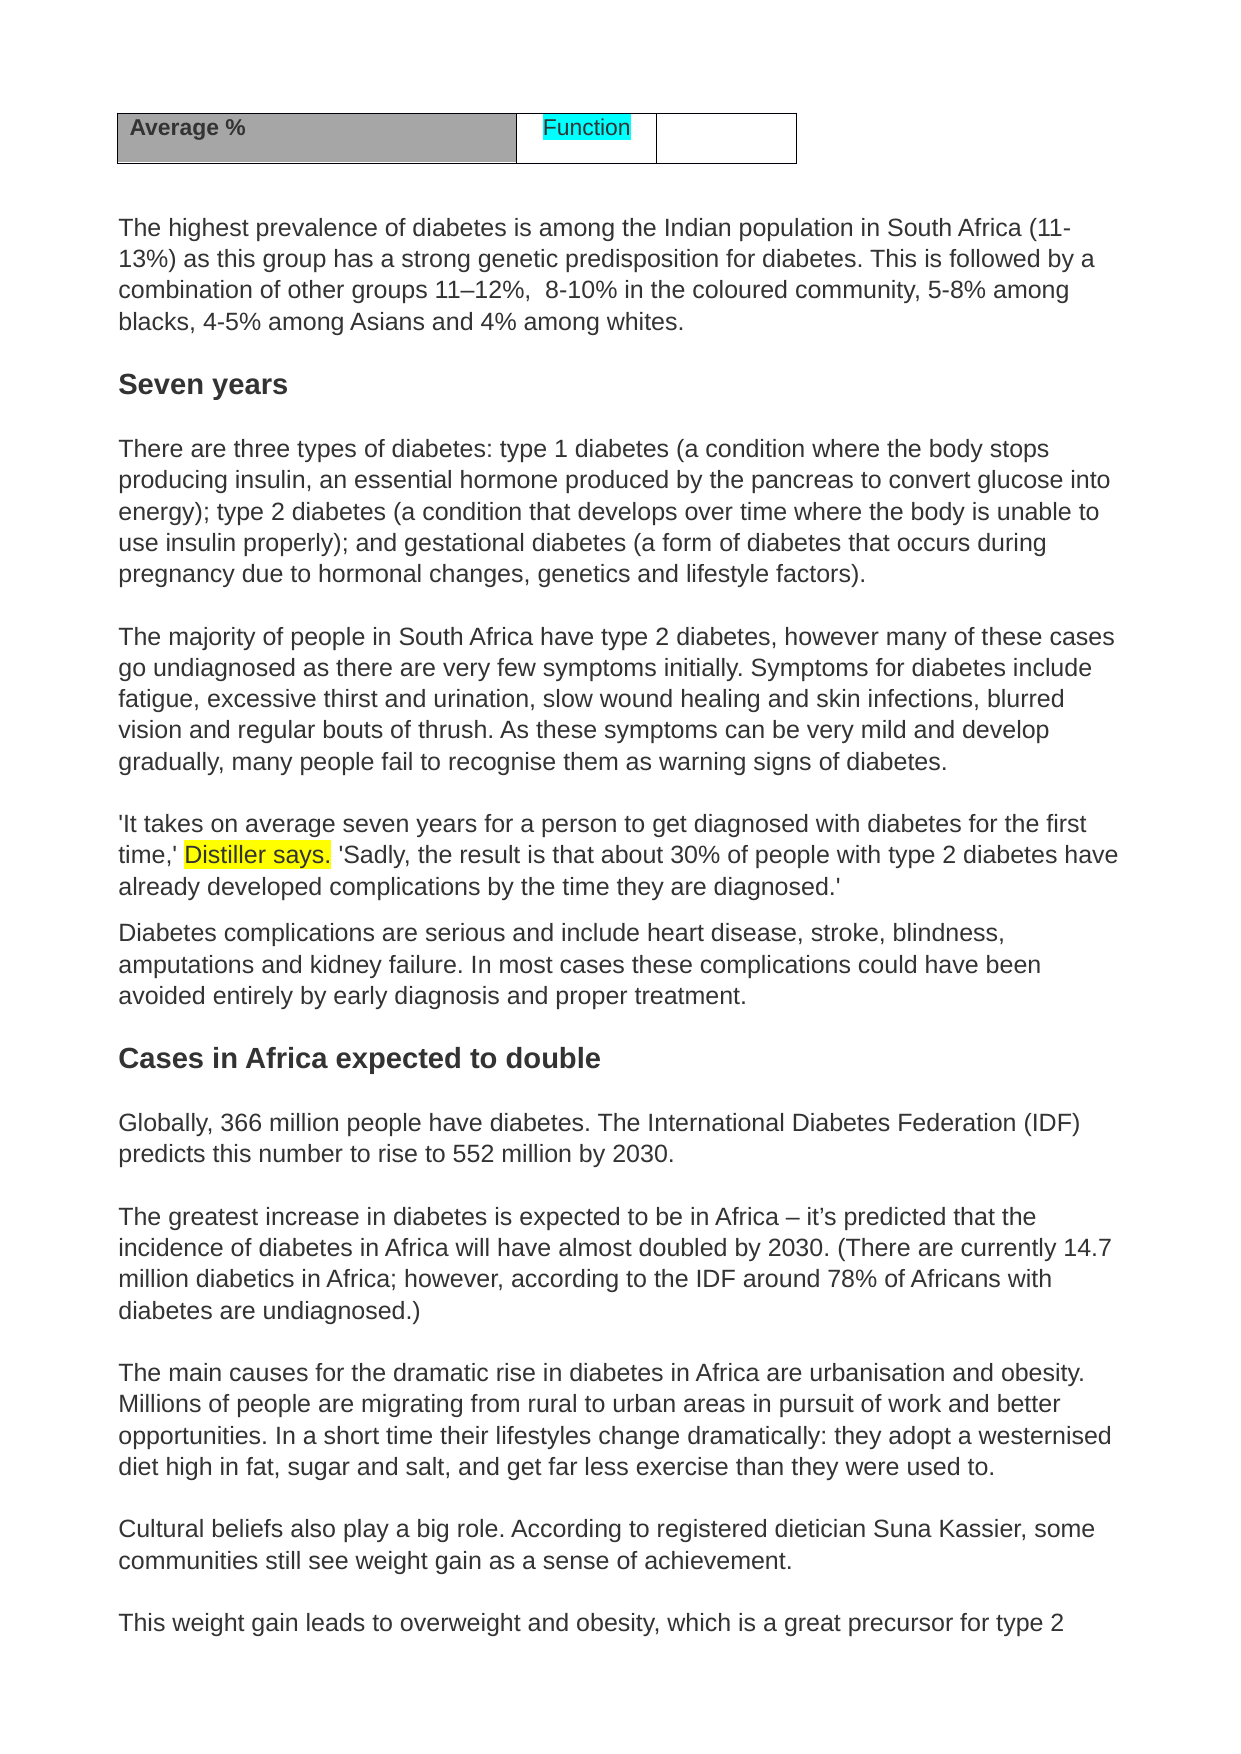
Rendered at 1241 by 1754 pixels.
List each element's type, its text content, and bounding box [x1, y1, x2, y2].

table_cell Average % [118, 114, 516, 162]
table_cell [657, 114, 796, 162]
text The highest prevalence of diabetes is among the Indian population in South Africa (11-13%) as this group has a strong genetic predisposition for diabetes. This is followed by a combination of other groups 11–12%, 8-10% in the coloured community, 5-8% among blacks, 4-5% among Asians and 4% among whites. Seven years There are three types of diabetes: type 1 diabetes (a condition where the body stops producing insulin, an essential hormone produced by the pancreas to convert glucose into energy); type 2 diabetes (a condition that develops over time where the body is unable to use insulin properly); and gestational diabetes (a form of diabetes that occurs during pregnancy due to hormonal changes, genetics and lifestyle factors). The majority of people in South Africa have type 2 diabetes, however many of these cases go undiagnosed as there are very few symptoms initially. Symptoms for diabetes include fatigue, excessive thirst and urination, slow wound healing and skin infections, blurred vision and regular bouts of thrush. As these symptoms can be very mild and develop gradually, many people fail to recognise them as warning signs of diabetes. 'It takes on average seven years for a person to get diagnosed with diabetes for the first time,' Distiller says. 'Sadly, the result is that about 30% of people with type 2 diabetes have already developed complications by the time they are diagnosed.' [118, 210, 1122, 900]
table_cell Function [517, 114, 656, 162]
text Diabetes complications are serious and include heart disease, stroke, blindness, amputations and kidney failure. In most cases these complications could have been avoided entirely by early diagnosis and proper treatment. Cases in Africa expected to double Globally, 366 million people have diabetes. The International Diabetes Federation (IDF) predicts this number to rise to 552 million by 2030. The greatest increase in diabetes is expected to be in Africa – it’s predicted that the incidence of diabetes in Africa will have almost doubled by 2030. (There are currently 14.7 million diabetics in Africa; however, according to the IDF around 78% of Africans with diabetes are undiagnosed.) The main causes for the dramatic rise in diabetes in Africa are urbanisation and obesity. Millions of people are migrating from rural to urban areas in pursuit of work and better opportunities. In a short time their lifestyles change dramatically: they adopt a westernised diet high in fat, sugar and salt, and get far less exercise than they were used to. Cultural beliefs also play a big role. According to registered dietician Suna Kassier, some communities still see weight gain as a sense of achievement. This weight gain leads to overweight and obesity, which is a great precursor for type 2 [118, 916, 1122, 1637]
